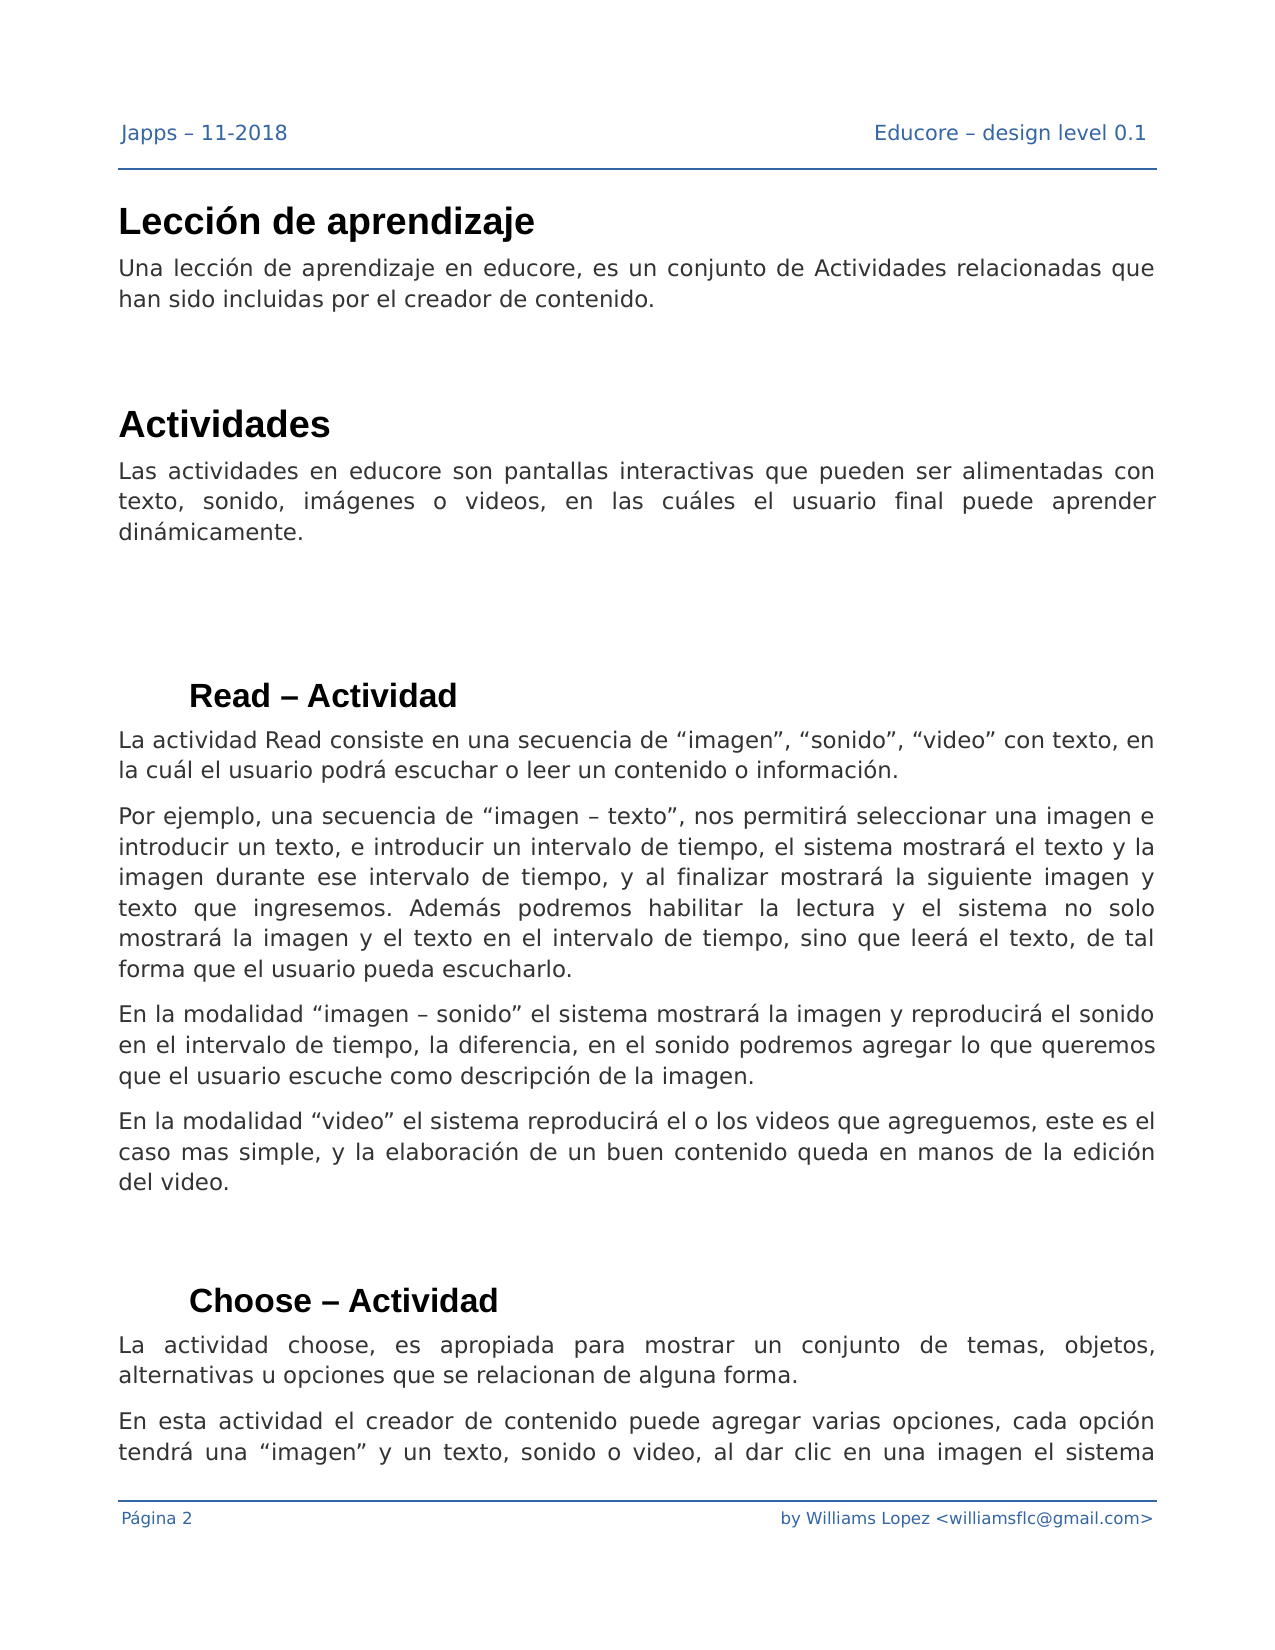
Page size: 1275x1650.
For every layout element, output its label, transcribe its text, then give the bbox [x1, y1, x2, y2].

text Las actividades en educore son pantallas interactivas que pueden ser alimentadas con texto, sonido, imágenes o videos, en las cuáles el usuario final puede aprender dinámicamente. [118, 458, 1157, 546]
text La actividad Read consiste en una secuencia de “imagen”, “sonido”, “video” con texto, en la cuál el usuario podrá escuchar o leer un contenido o información. [118, 727, 1157, 784]
text En la modalidad “video” el sistema reproducirá el o los videos que agreguemos, este es el caso mas simple, y la elaboración de un buen contenido queda en manos de la edición del video. [118, 1108, 1157, 1196]
text En la modalidad “imagen – sonido” el sistema mostrará la imagen y reproducirá el sonido en el intervalo de tiempo, la diferencia, en el sonido podremos agregar lo que queremos que el usuario escuche como descripción de la imagen. [118, 1002, 1157, 1089]
subtitle Read – Actividad [189, 676, 1157, 715]
subtitle Choose – Actividad [189, 1281, 1157, 1320]
text La actividad choose, es apropiada para mostrar un conjunto de temas, objetos, alternativas u opciones que se relacionan de alguna forma. [118, 1332, 1157, 1389]
text En esta actividad el creador de contenido puede agregar varias opciones, cada opción tendrá una “imagen” y un texto, sonido o video, al dar clic en una imagen el sistema [118, 1408, 1157, 1465]
subtitle Lección de aprendizaje [118, 199, 1157, 243]
subtitle Actividades [118, 402, 1157, 445]
text Una lección de aprendizaje en educore, es un conjunto de Actividades relacionadas que han sido incluidas por el creador de contenido. [118, 255, 1157, 313]
text Por ejemplo, una secuencia de “imagen – texto”, nos permitirá seleccionar una imagen e introducir un texto, e introducir un intervalo de tiempo, el sistema mostrará el texto y la imagen durante ese intervalo de tiempo, y al finalizar mostrará la siguiente imagen y texto que ingresemos. Además podremos habilitar la lectura y el sistema no solo mostrará la imagen y el texto en el intervalo de tiempo, sino que leerá el texto, de tal forma que el usuario pueda escucharlo. [118, 803, 1157, 983]
